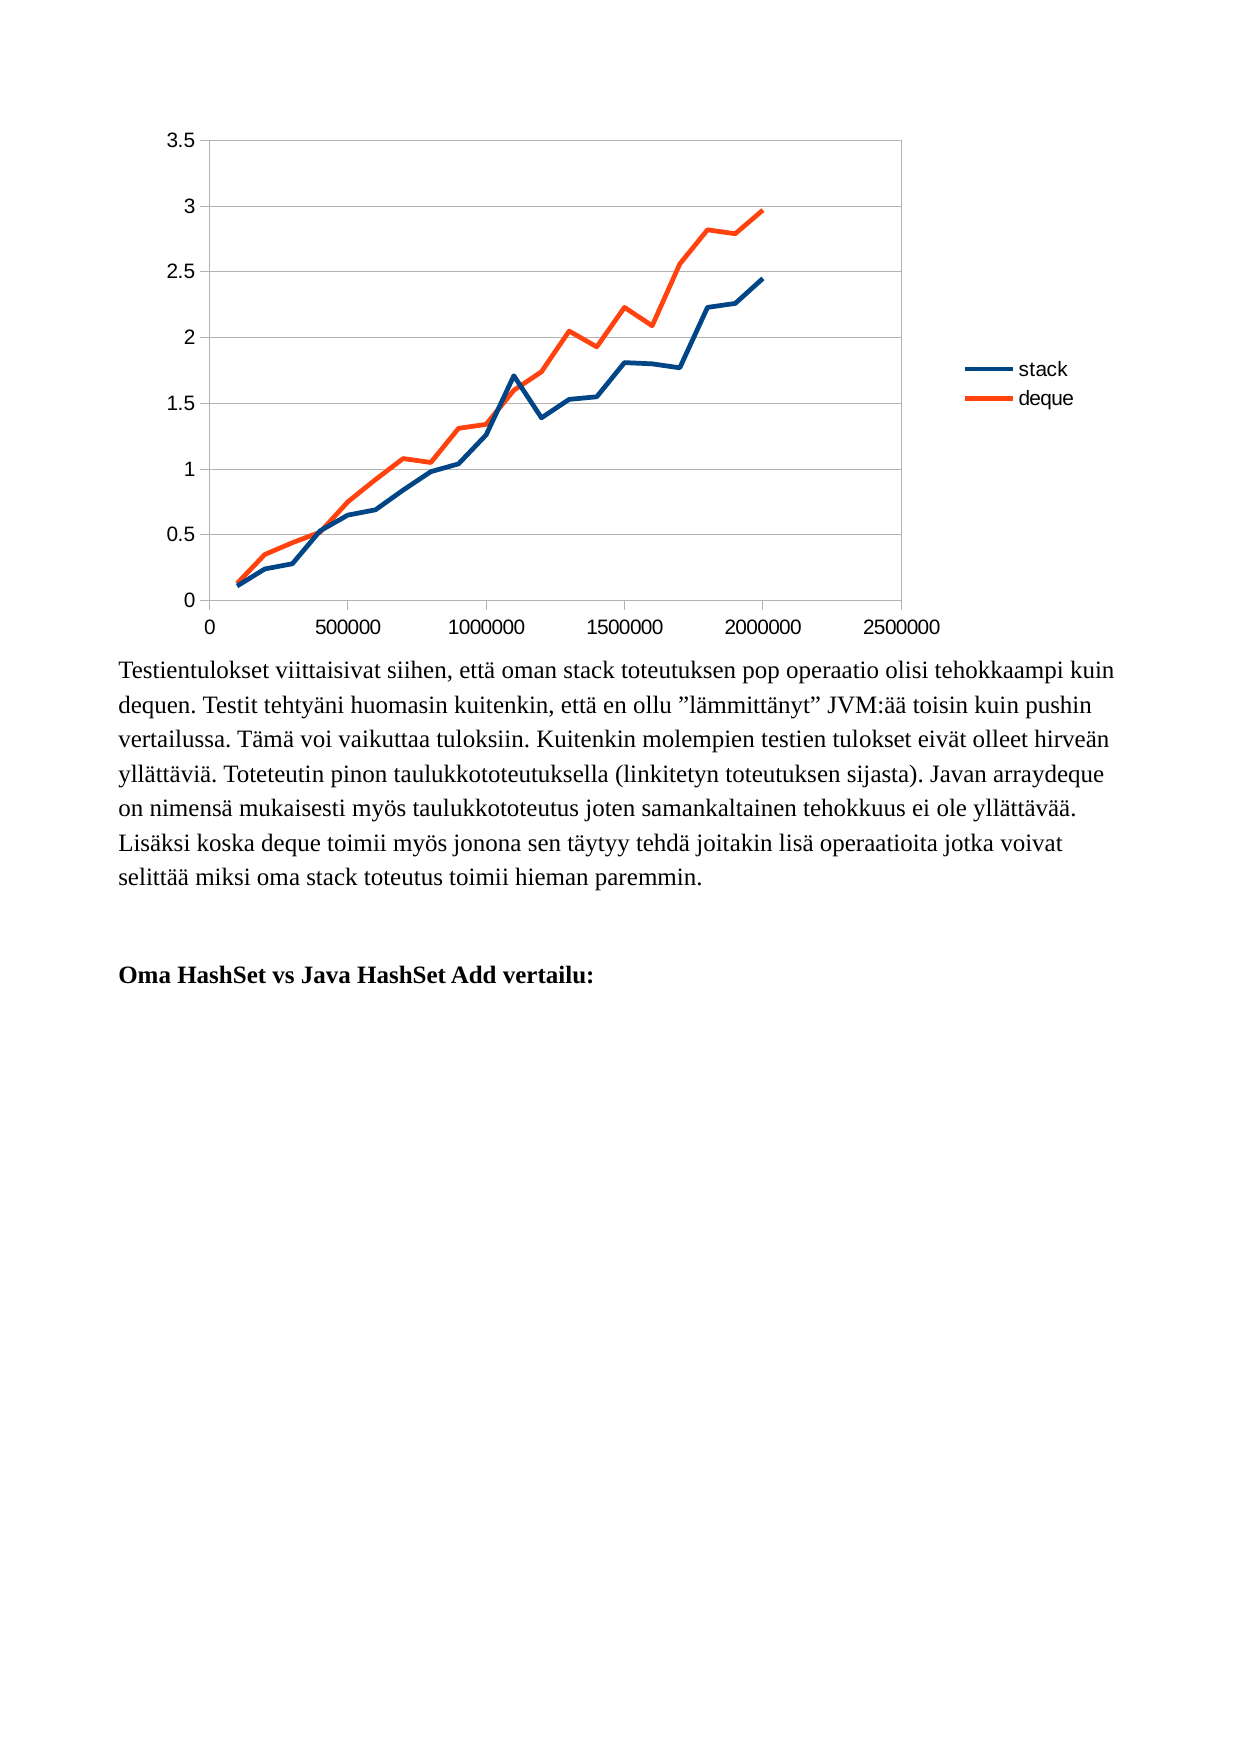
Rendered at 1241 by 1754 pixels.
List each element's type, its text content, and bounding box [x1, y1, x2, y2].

text Testientulokset viittaisivat siihen, että oman stack toteutuksen pop operaatio olisi tehokkaampi kuin dequen. Testit tehtyäni huomasin kuitenkin, että en ollu ”lämmittänyt” JVM:ää toisin kuin pushin vertailussa. Tämä voi vaikuttaa tuloksiin. Kuitenkin molempien testien tulokset eivät olleet hirveän yllättäviä. Toteteutin pinon taulukkototeutuksella (linkitetyn toteutuksen sijasta). Javan arraydeque on nimensä mukaisesti myös taulukkototeutus joten samankaltainen tehokkuus ei ole yllättävää. Lisäksi koska deque toimii myös jonona sen täytyy tehdä joitakin lisä operaatioita jotka voivat selittää miksi oma stack toteutus toimii hieman paremmin. [118, 118, 1122, 891]
text Oma HashSet vs Java HashSet Add vertailu: [118, 960, 1122, 989]
